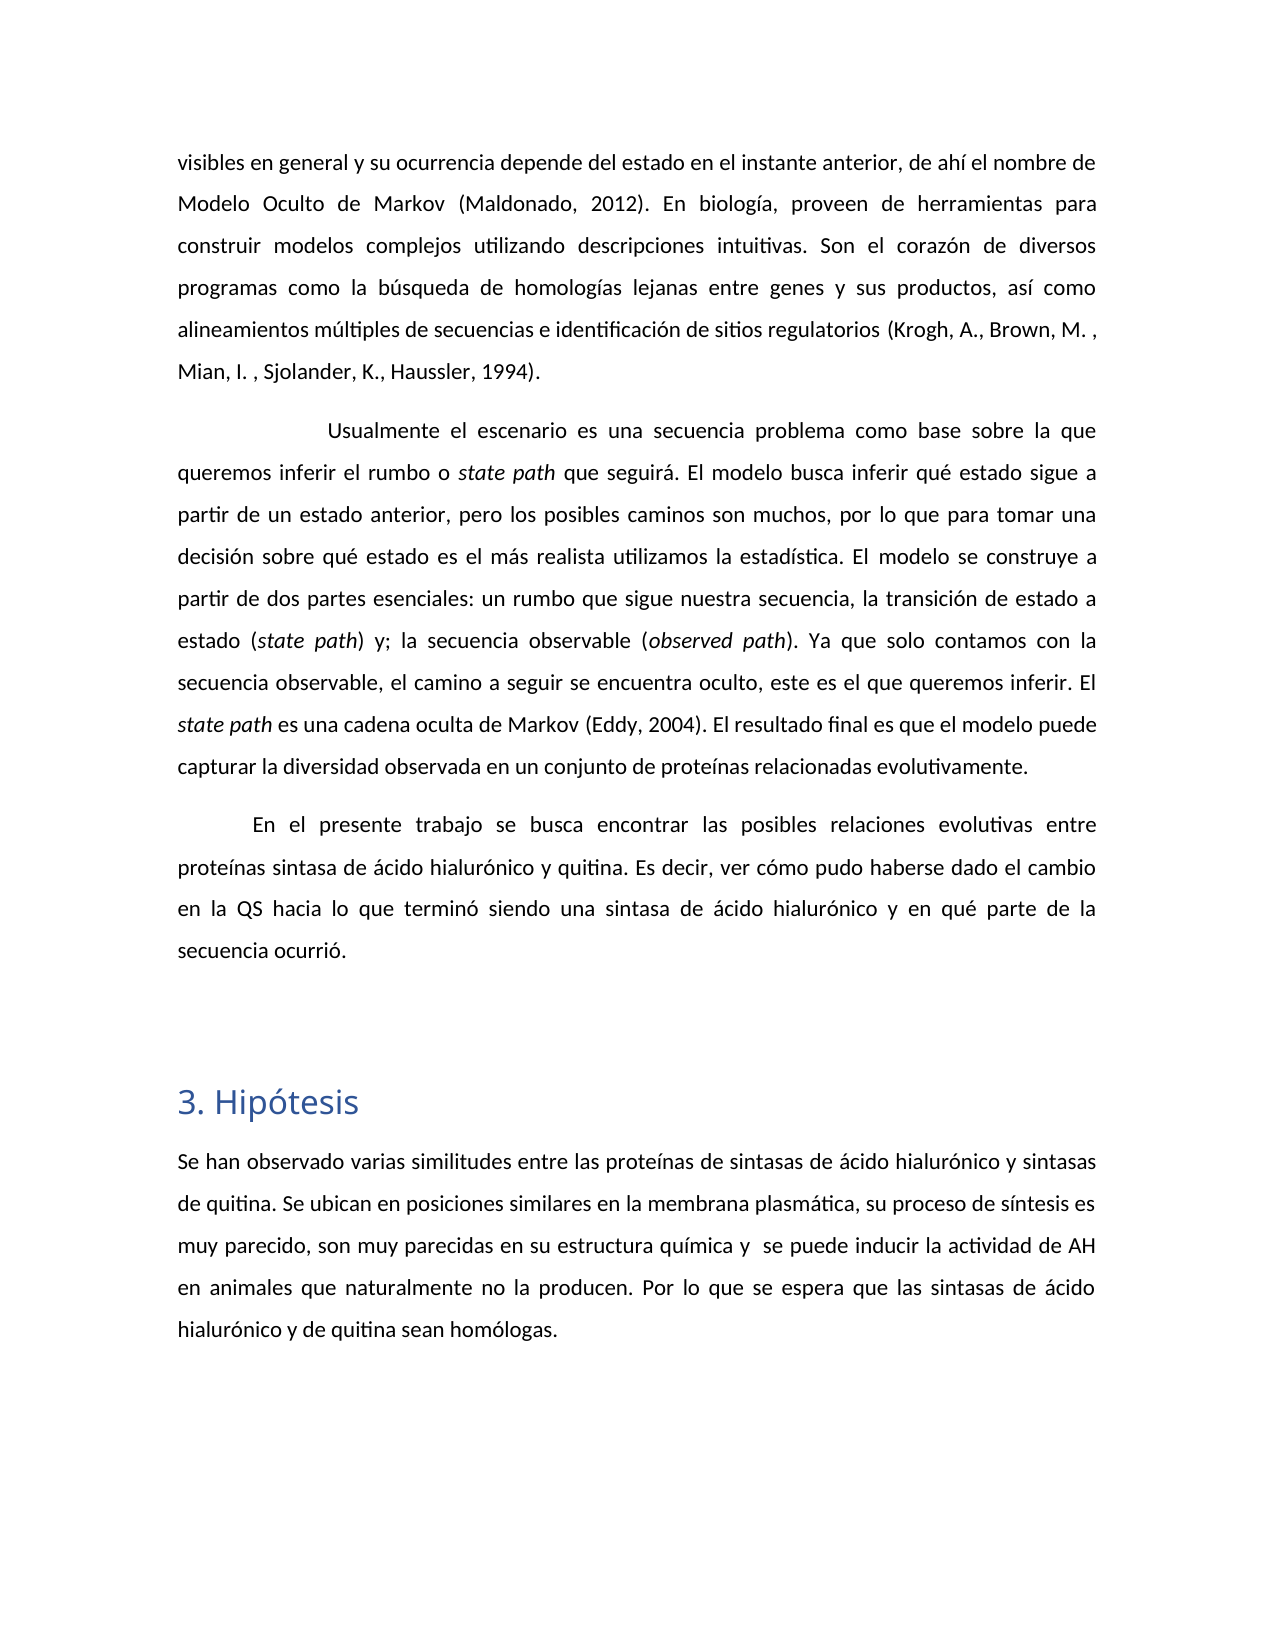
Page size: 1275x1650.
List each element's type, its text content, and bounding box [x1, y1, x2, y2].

text En el presente trabajo se busca encontrar las posibles relaciones evolutivas entre proteínas sintasa de ácido hialurónico y quitina. Es decir, ver cómo pudo haberse dado el cambio en la QS hacia lo que terminó siendo una sintasa de ácido hialurónico y en qué parte de la secuencia ocurrió. [177, 811, 1098, 964]
text Usualmente el escenario es una secuencia problema como base sobre la que queremos inferir el rumbo o state path que seguirá. El modelo busca inferir qué estado sigue a partir de un estado anterior, pero los posibles caminos son muchos, por lo que para tomar una decisión sobre qué estado es el más realista utilizamos la estadística. El modelo se construye a partir de dos partes esenciales: un rumbo que sigue nuestra secuencia, la transición de estado a estado (state path) y; la secuencia observable (observed path). Ya que solo contamos con la secuencia observable, el camino a seguir se encuentra oculto, este es el que queremos inferir. El state path es una cadena oculta de Markov (Eddy, 2004)⁠. El resultado final es que el modelo puede capturar la diversidad observada en un conjunto de proteínas relacionadas evolutivamente. [177, 416, 1098, 780]
subtitle 3. Hipótesis [177, 1079, 1098, 1124]
text Se han observado varias similitudes entre las proteínas de sintasas de ácido hialurónico y sintasas de quitina. Se ubican en posiciones similares en la membrana plasmática, su proceso de síntesis es muy parecido, son muy parecidas en su estructura química y se puede inducir la actividad de AH en animales que naturalmente no la producen. Por lo que se espera que las sintasas de ácido hialurónico y de quitina sean homólogas. [177, 1147, 1098, 1343]
text visibles en general y su ocurrencia depende del estado en el instante anterior, de ahí el nombre de Modelo Oculto de Markov (Maldonado, 2012)⁠. En biología, proveen de herramientas para construir modelos complejos utilizando descripciones intuitivas. Son el corazón de diversos programas como la búsqueda de homologías lejanas entre genes y sus productos, así como alineamientos múltiples de secuencias e identificación de sitios regulatorios (Krogh, A., Brown, M. , Mian, I. , Sjolander, K., Haussler, 1994)⁠. [177, 148, 1098, 386]
